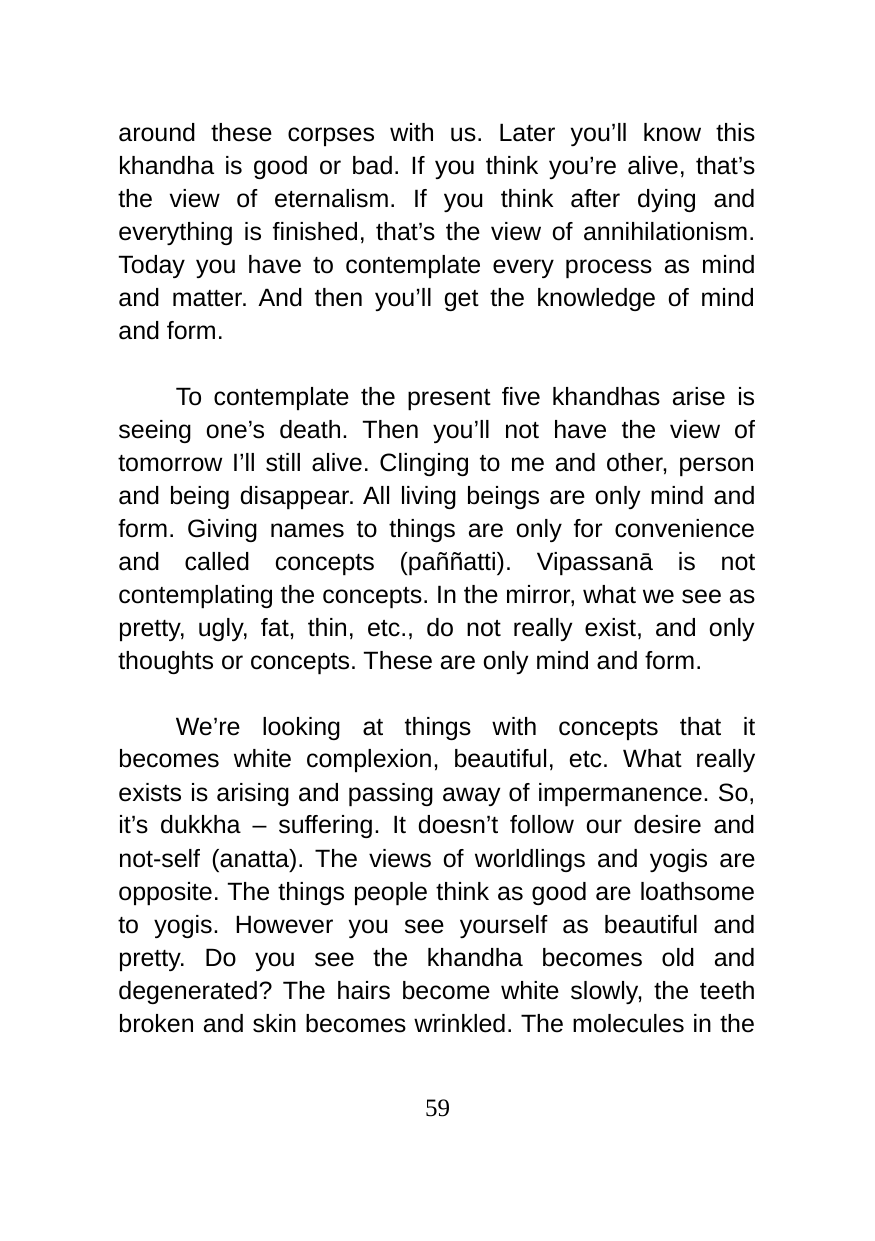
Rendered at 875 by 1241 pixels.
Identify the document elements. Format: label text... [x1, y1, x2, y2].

text To contemplate the present five khandhas arise is seeing one’s death. Then you’ll not have the view of tomorrow I’ll still alive. Clinging to me and other, person and being disappear. All living beings are only mind and form. Giving names to things are only for convenience and called concepts (paññatti). Vipassanā is not contemplating the concepts. In the mirror, what we see as pretty, ugly, fat, thin, etc., do not really exist, and only thoughts or concepts. These are only mind and form. [118, 382, 756, 675]
text We’re looking at things with concepts that it becomes white complexion, beautiful, etc. What really exists is arising and passing away of impermanence. So, it’s dukkha – suffering. It doesn’t follow our desire and not-self (anatta). The views of worldlings and yogis are opposite. The things people think as good are loathsome to yogis. However you see yourself as beautiful and pretty. Do you see the khandha becomes old and degenerated? The hairs become white slowly, the teeth broken and skin becomes wrinkled. The molecules in the [118, 711, 756, 1037]
text around these corpses with us. Later you’ll know this khandha is good or bad. If you think you’re alive, that’s the view of eternalism. If you think after dying and everything is finished, that’s the view of annihilationism. Today you have to contemplate every process as mind and matter. And then you’ll get the knowledge of mind and form. [118, 118, 756, 345]
